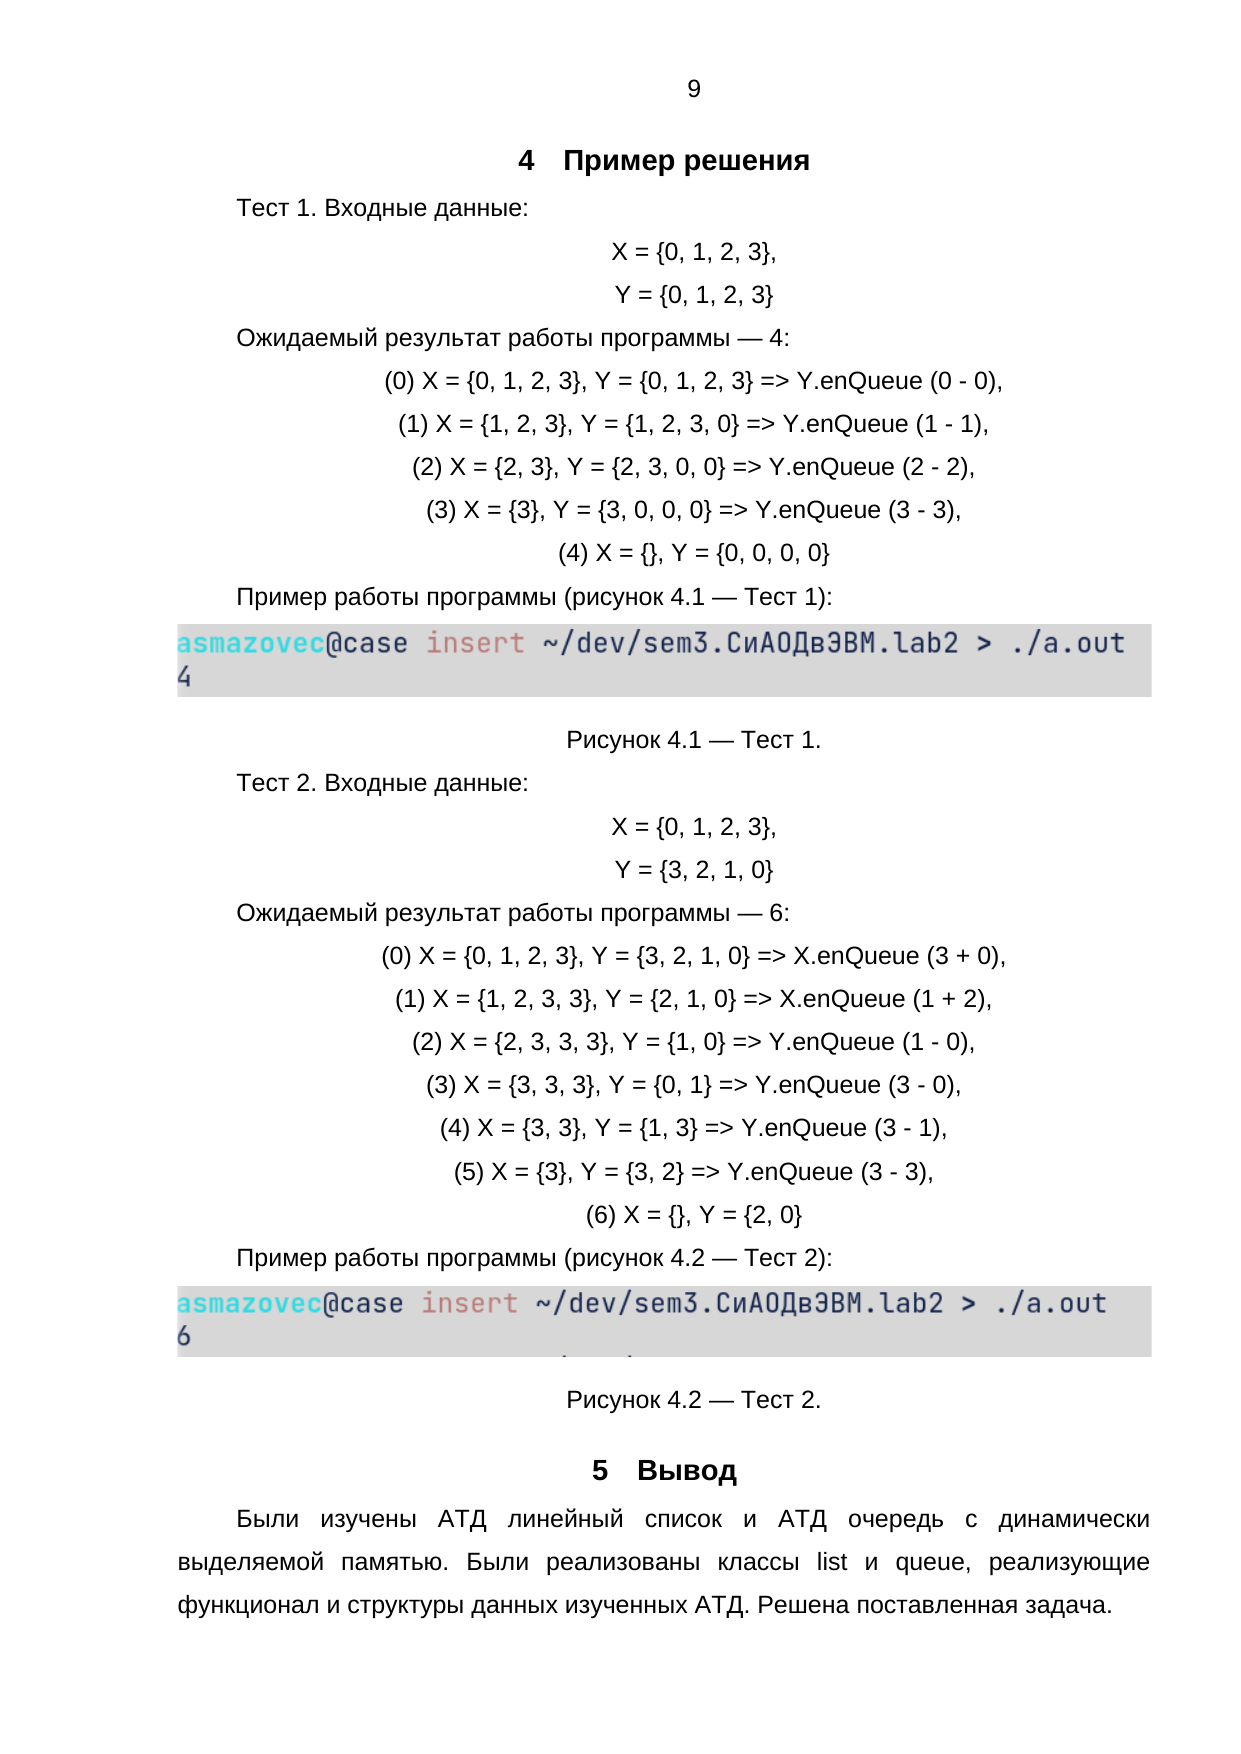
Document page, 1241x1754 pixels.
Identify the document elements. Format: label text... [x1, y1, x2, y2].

text Y = {3, 2, 1, 0} [177, 854, 1152, 883]
text Ожидаемый результат работы программы — 6: [177, 898, 1152, 926]
text Пример работы программы (рисунок 4.1 — Тест 1): [177, 582, 1152, 610]
text Y = {0, 1, 2, 3} [177, 280, 1152, 308]
subtitle Вывод [177, 1453, 1152, 1487]
picture [177, 1286, 1152, 1357]
text (0) X = {0, 1, 2, 3}, Y = {3, 2, 1, 0} => X.enQueue (3 + 0), [177, 941, 1152, 969]
text Тест 2. Входные данные: [177, 768, 1152, 797]
text (1) X = {1, 2, 3, 3}, Y = {2, 1, 0} => X.enQueue (1 + 2), [177, 984, 1152, 1013]
text (4) X = {3, 3}, Y = {1, 3} => Y.enQueue (3 - 1), [177, 1113, 1152, 1142]
text (3) X = {3}, Y = {3, 0, 0, 0} => Y.enQueue (3 - 3), [177, 495, 1152, 524]
text (1) X = {1, 2, 3}, Y = {1, 2, 3, 0} => Y.enQueue (1 - 1), [177, 409, 1152, 438]
text Ожидаемый результат работы программы — 4: [177, 323, 1152, 352]
text Рисунок 4.2 — Тест 2. [177, 1357, 1152, 1414]
text Пример работы программы (рисунок 4.2 — Тест 2): [177, 1243, 1152, 1271]
text Рисунок 4.1 — Тест 1. [177, 697, 1152, 754]
text Были изучены АТД линейный список и АТД очередь с динамически выделяемой памятью. Были реализованы классы list и queue, реализующие функционал и структуры данных изученных АТД. Решена поставленная задача. [177, 1504, 1152, 1619]
text (5) X = {3}, Y = {3, 2} => Y.enQueue (3 - 3), [177, 1156, 1152, 1185]
picture [177, 624, 1152, 697]
text (6) X = {}, Y = {2, 0} [177, 1199, 1152, 1228]
text (2) X = {2, 3, 3, 3}, Y = {1, 0} => Y.enQueue (1 - 0), [177, 1027, 1152, 1056]
subtitle Пример решения [177, 143, 1152, 177]
text (2) X = {2, 3}, Y = {2, 3, 0, 0} => Y.enQueue (2 - 2), [177, 452, 1152, 481]
text Тест 1. Входные данные: [177, 193, 1152, 222]
text X = {0, 1, 2, 3}, [177, 237, 1152, 265]
text (4) X = {}, Y = {0, 0, 0, 0} [177, 538, 1152, 567]
text (3) X = {3, 3, 3}, Y = {0, 1} => Y.enQueue (3 - 0), [177, 1070, 1152, 1099]
text X = {0, 1, 2, 3}, [177, 811, 1152, 840]
text (0) X = {0, 1, 2, 3}, Y = {0, 1, 2, 3} => Y.enQueue (0 - 0), [177, 366, 1152, 395]
